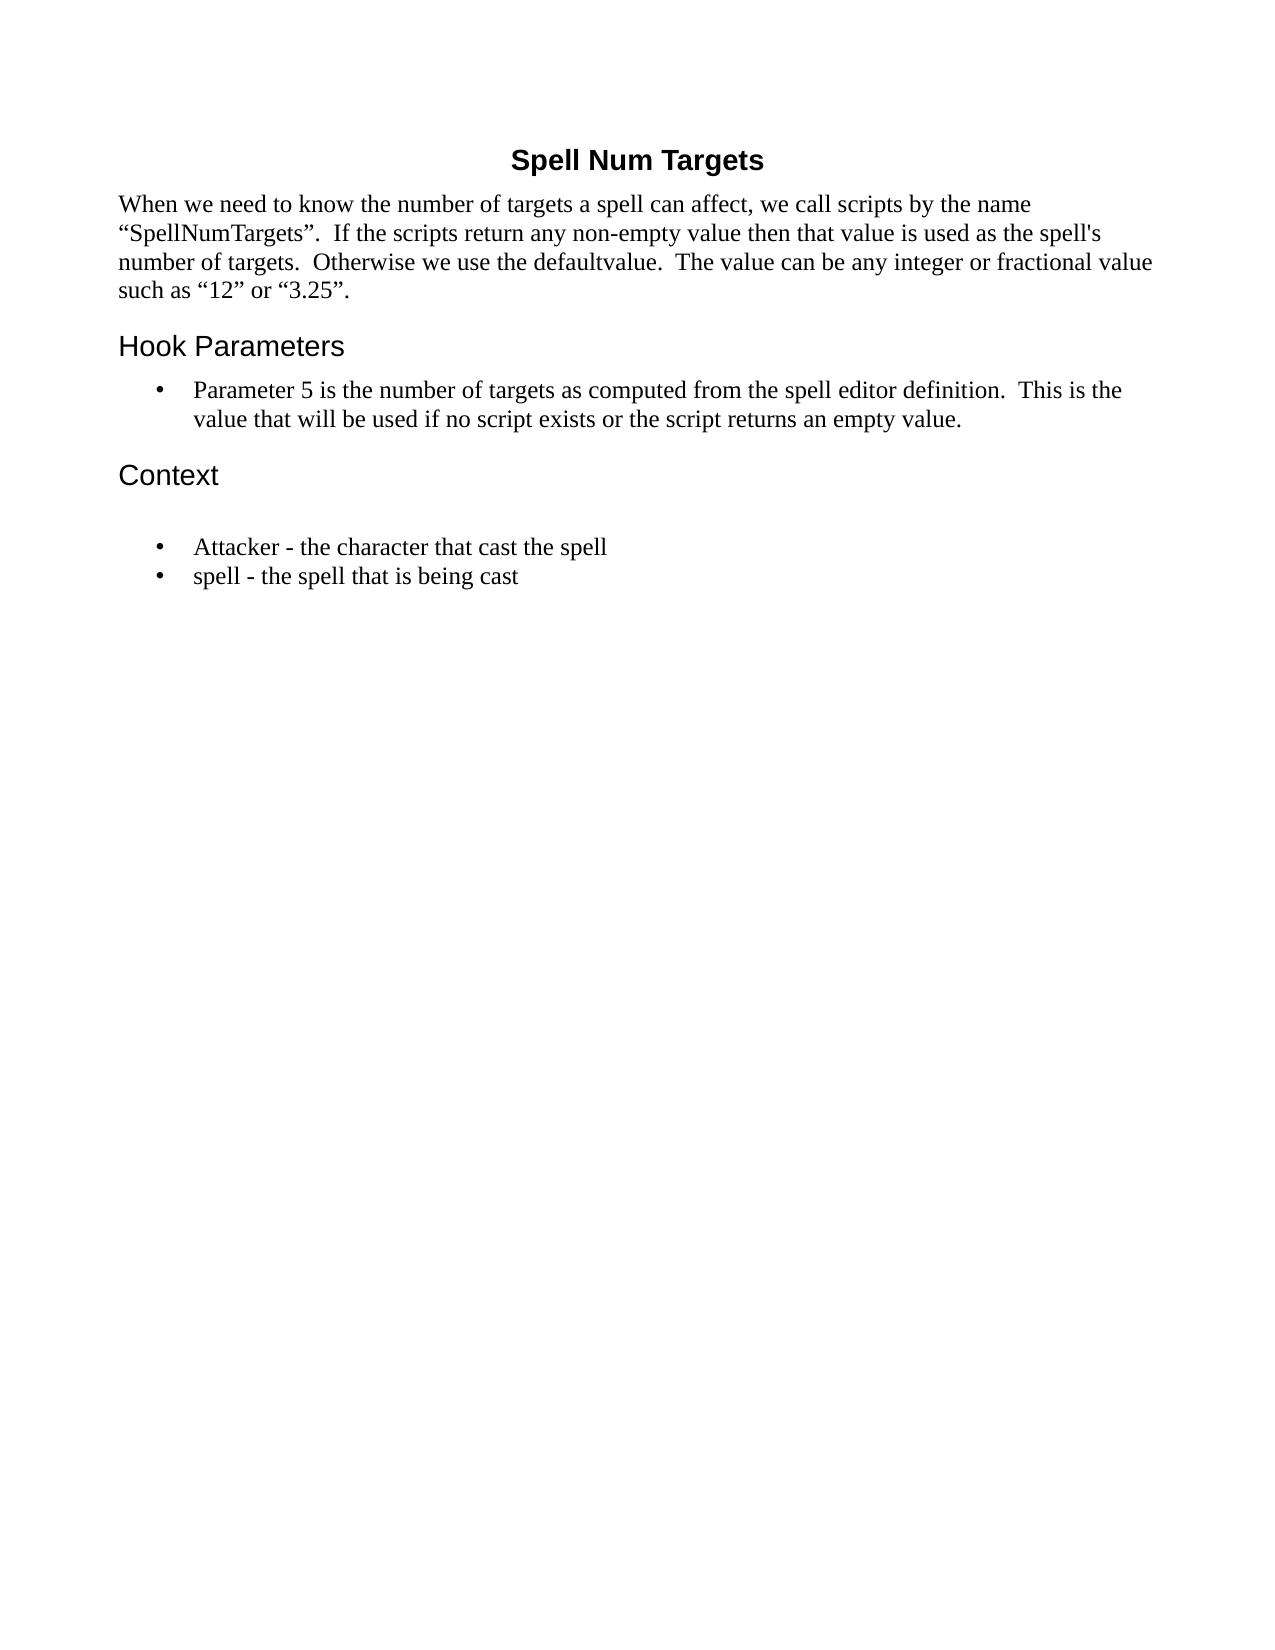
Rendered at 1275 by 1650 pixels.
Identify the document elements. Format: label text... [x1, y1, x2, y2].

text When we need to know the number of targets a spell can affect, we call scripts by the name “SpellNumTargets”. If the scripts return any non-empty value then that value is used as the spell's number of targets. Otherwise we use the defaultvalue. The value can be any integer or fractional value such as “12” or “3.25”. [118, 189, 1157, 304]
subtitle Context [118, 458, 1157, 491]
subtitle Hook Parameters [118, 329, 1157, 363]
list spell - the spell that is being cast [156, 561, 1157, 590]
subtitle Spell Num Targets [118, 143, 1157, 177]
list Attacker - the character that cast the spell [156, 532, 1157, 561]
list Parameter 5 is the number of targets as computed from the spell editor definition. This is the value that will be used if no script exists or the script returns an empty value. [156, 375, 1157, 433]
